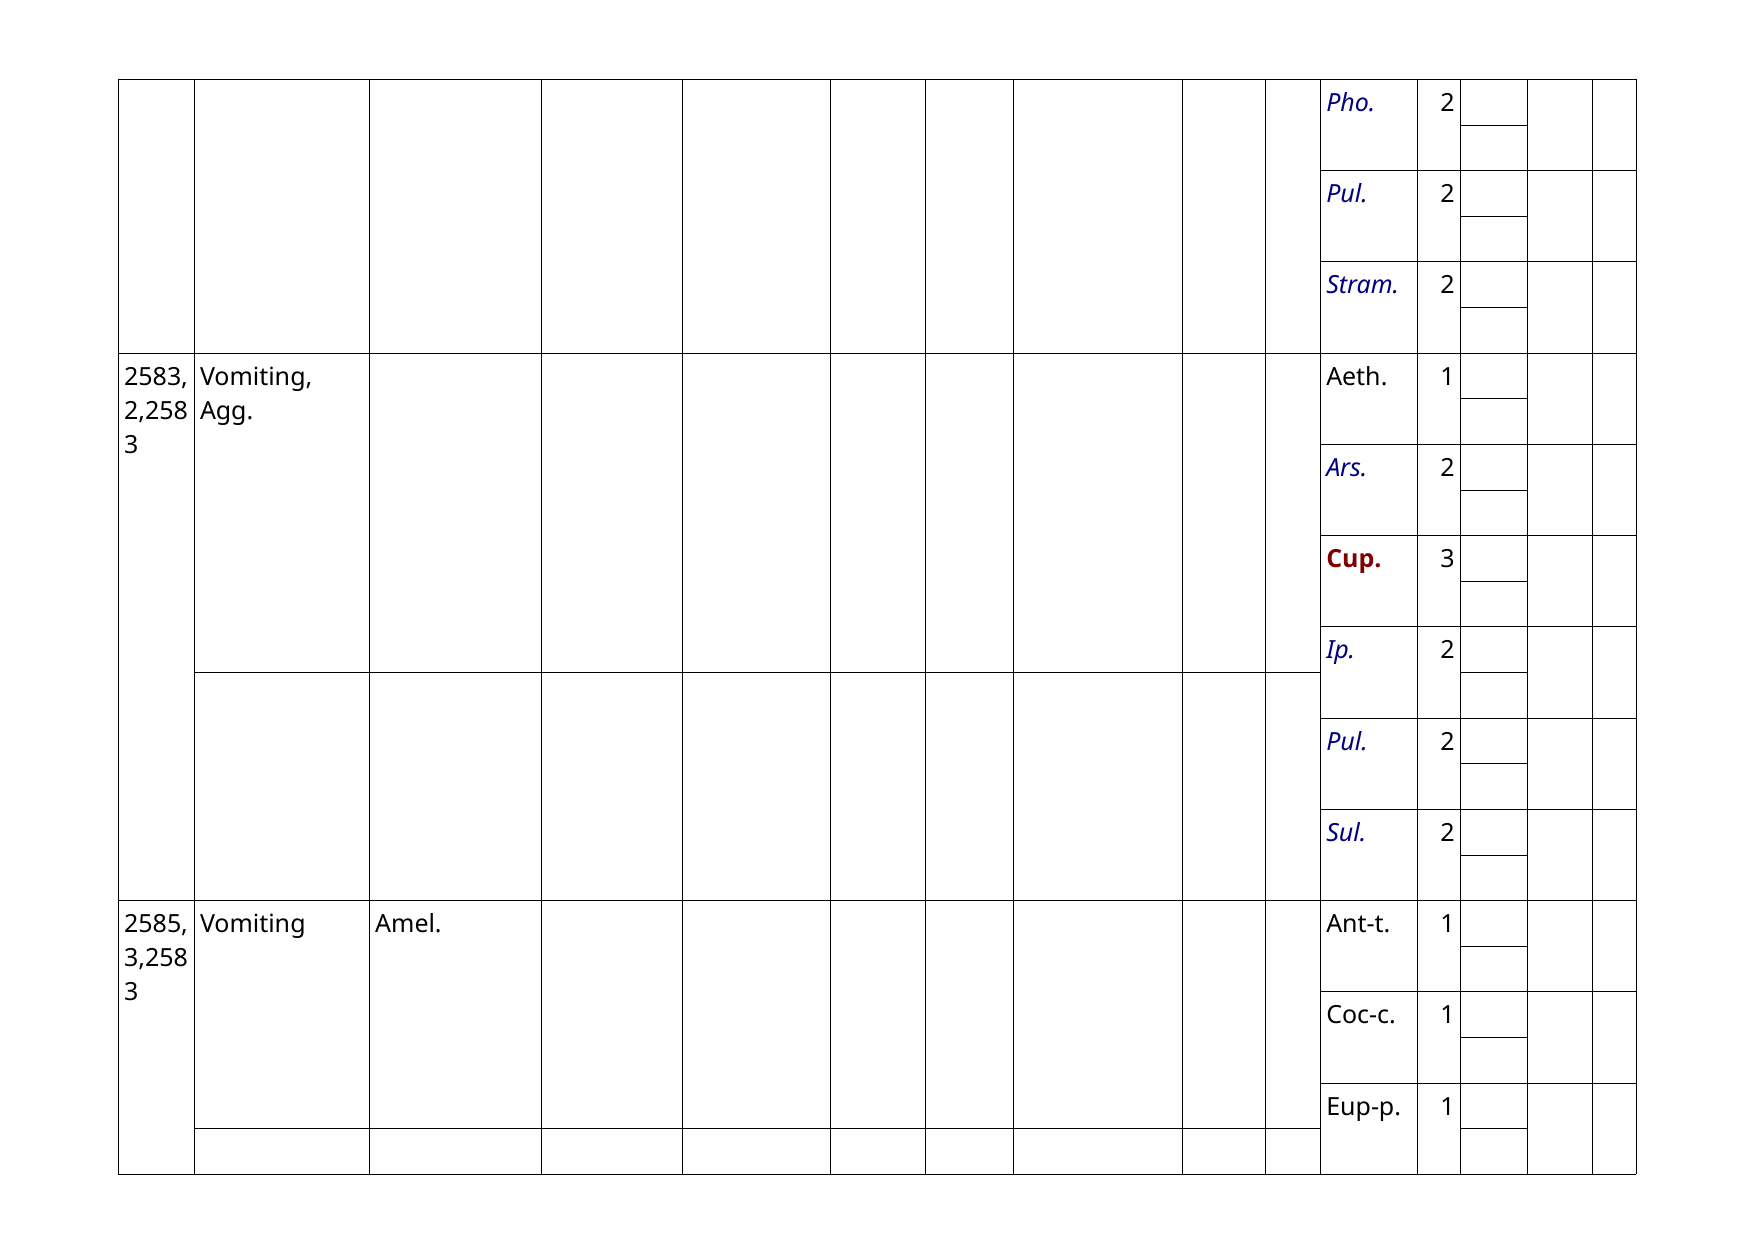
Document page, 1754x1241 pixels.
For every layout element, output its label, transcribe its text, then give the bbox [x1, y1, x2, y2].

table_cell 2585,3,2583 [119, 901, 194, 1174]
table_cell [1014, 673, 1182, 900]
table_cell [1461, 947, 1527, 991]
table_cell [1528, 719, 1592, 809]
table_cell [1461, 171, 1527, 216]
table_cell Vomiting, Agg. [195, 354, 369, 672]
table_cell Ip. [1321, 627, 1417, 718]
table_cell [831, 673, 925, 900]
table_cell [1461, 308, 1527, 353]
table_cell [1461, 764, 1527, 809]
table_cell [1461, 1038, 1527, 1083]
table_cell Pho. [1321, 80, 1417, 170]
table_cell [1593, 901, 1636, 991]
table_cell [926, 901, 1013, 1128]
table_cell [1014, 901, 1182, 1128]
table_cell [1461, 627, 1527, 672]
table_cell Pul. [1321, 719, 1417, 809]
table_cell [195, 1129, 369, 1174]
table_cell [1461, 673, 1527, 718]
table_cell 1 [1418, 1084, 1460, 1174]
table_cell [926, 80, 1013, 353]
table_cell [1461, 217, 1527, 261]
table_cell [370, 80, 541, 353]
table_cell 2 [1418, 719, 1460, 809]
table_cell [370, 354, 541, 672]
table_cell Eup-p. [1321, 1084, 1417, 1174]
table_cell [1183, 673, 1265, 900]
table_cell [1528, 171, 1592, 261]
table_cell [1593, 536, 1636, 626]
table_cell [831, 901, 925, 1128]
table_cell [1528, 810, 1592, 900]
table_cell [1461, 445, 1527, 489]
table_cell [1461, 1129, 1527, 1174]
table_cell [1461, 491, 1527, 535]
table_cell [926, 354, 1013, 672]
table_cell [1593, 354, 1636, 444]
table_cell [1593, 719, 1636, 809]
table_cell [1593, 445, 1636, 535]
table_cell Aeth. [1321, 354, 1417, 444]
table_cell [683, 354, 830, 672]
table_cell 1 [1418, 992, 1460, 1083]
table_cell [1014, 1129, 1182, 1174]
table_cell [119, 80, 194, 353]
table_cell [1593, 262, 1636, 353]
table_cell [1461, 856, 1527, 900]
table_cell Sul. [1321, 810, 1417, 900]
table_cell [195, 673, 369, 900]
table_cell [370, 673, 541, 900]
table_cell [831, 80, 925, 353]
table_cell [683, 1129, 830, 1174]
table_cell [370, 1129, 541, 1174]
table_cell [1014, 354, 1182, 672]
table_cell [1461, 719, 1527, 763]
table_cell [1593, 992, 1636, 1083]
table_cell [1461, 262, 1527, 307]
table_cell Coc-c. [1321, 992, 1417, 1083]
table_cell [1528, 992, 1592, 1083]
table_cell [1461, 1084, 1527, 1128]
table_cell [1461, 992, 1527, 1037]
table_cell [1266, 673, 1320, 900]
table_cell [1528, 901, 1592, 991]
table_cell 2 [1418, 627, 1460, 718]
table_cell [542, 354, 682, 672]
table_cell Cup. [1321, 536, 1417, 626]
table_cell [1014, 80, 1182, 353]
table_cell [1593, 810, 1636, 900]
table_cell [1461, 80, 1527, 124]
table_cell [1461, 810, 1527, 854]
table_cell 2583,2,2583 [119, 354, 194, 900]
table_cell [683, 80, 830, 353]
table_cell [1528, 354, 1592, 444]
table_cell [1528, 262, 1592, 353]
table_cell Ars. [1321, 445, 1417, 535]
table_cell [1528, 1084, 1592, 1174]
table_cell [683, 901, 830, 1128]
table_cell [926, 673, 1013, 900]
table_cell [542, 901, 682, 1128]
table_cell [1593, 627, 1636, 718]
table_cell [1528, 445, 1592, 535]
table_cell 2 [1418, 445, 1460, 535]
table_cell [1461, 582, 1527, 626]
table_cell [1266, 354, 1320, 672]
table_cell Ant-t. [1321, 901, 1417, 991]
table_cell [1461, 354, 1527, 398]
table_cell [542, 1129, 682, 1174]
table_cell [831, 354, 925, 672]
table_cell [1593, 80, 1636, 170]
table_cell [1183, 901, 1265, 1128]
table_cell [542, 673, 682, 900]
table_cell [1461, 536, 1527, 581]
table_cell [1266, 80, 1320, 353]
table_cell [831, 1129, 925, 1174]
table_cell Stram. [1321, 262, 1417, 353]
table_cell Pul. [1321, 171, 1417, 261]
table_cell [926, 1129, 1013, 1174]
table_cell [1266, 1129, 1320, 1174]
table_cell [1528, 80, 1592, 170]
table_cell 3 [1418, 536, 1460, 626]
table_cell 1 [1418, 354, 1460, 444]
table_cell Vomiting [195, 901, 369, 1128]
table_cell [1528, 536, 1592, 626]
table_cell [683, 673, 830, 900]
table_cell [1183, 354, 1265, 672]
table_cell Amel. [370, 901, 541, 1128]
table_cell [1183, 1129, 1265, 1174]
table_cell 2 [1418, 80, 1460, 170]
table_cell [1528, 627, 1592, 718]
table_cell 1 [1418, 901, 1460, 991]
table_cell [1461, 126, 1527, 170]
table_cell [1593, 1084, 1636, 1174]
table_cell [542, 80, 682, 353]
table_cell 2 [1418, 810, 1460, 900]
table_cell [1461, 901, 1527, 946]
table_cell [1183, 80, 1265, 353]
table_cell [1266, 901, 1320, 1128]
table_cell 2 [1418, 262, 1460, 353]
table_cell [1461, 399, 1527, 444]
table_cell [1593, 171, 1636, 261]
table_cell 2 [1418, 171, 1460, 261]
table_cell [195, 80, 369, 353]
